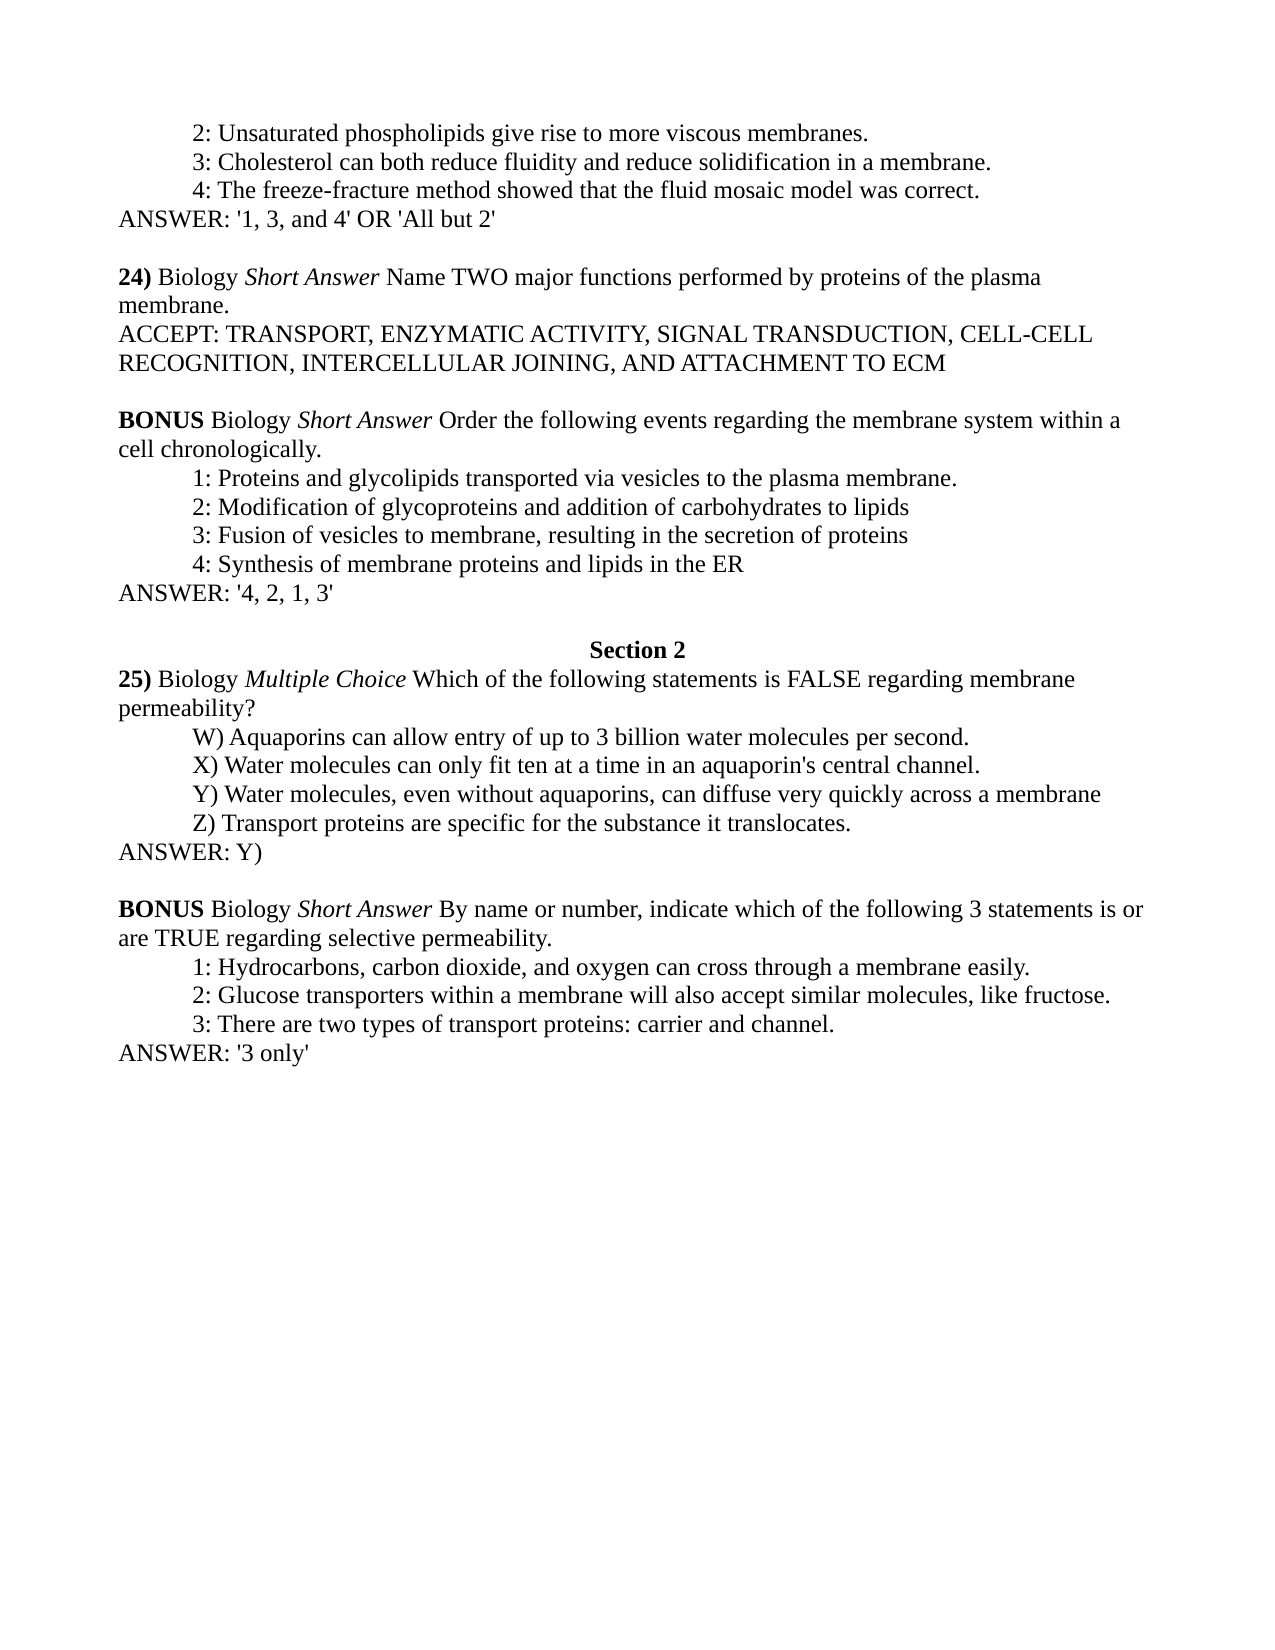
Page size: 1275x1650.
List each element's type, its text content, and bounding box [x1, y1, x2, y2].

text 2: Glucose transporters within a membrane will also accept similar molecules, like fructose. [118, 981, 1157, 1009]
text 3: Cholesterol can both reduce fluidity and reduce solidification in a membrane. [118, 147, 1157, 176]
text Y) Water molecules, even without aquaporins, can diffuse very quickly across a membrane [118, 779, 1157, 808]
text ANSWER: '3 only' [118, 1038, 1157, 1067]
text 1: Proteins and glycolipids transported via vesicles to the plasma membrane. [118, 463, 1157, 492]
text 2: Unsaturated phospholipids give rise to more viscous membranes. [118, 118, 1157, 147]
text ANSWER: Y) [118, 837, 1157, 866]
text W) Aquaporins can allow entry of up to 3 billion water molecules per second. [118, 722, 1157, 751]
text ANSWER: '1, 3, and 4' OR 'All but 2' [118, 204, 1157, 233]
text Z) Transport proteins are specific for the substance it translocates. [118, 808, 1157, 837]
text ACCEPT: TRANSPORT, ENZYMATIC ACTIVITY, SIGNAL TRANSDUCTION, CELL-CELL RECOGNITION, INTERCELLULAR JOINING, AND ATTACHMENT TO ECM [118, 319, 1157, 377]
text 25) Biology Multiple Choice Which of the following statements is FALSE regarding membrane permeability? [118, 664, 1157, 722]
text 1: Hydrocarbons, carbon dioxide, and oxygen can cross through a membrane easily. [118, 952, 1157, 981]
text 3: There are two types of transport proteins: carrier and channel. [118, 1009, 1157, 1038]
text 4: The freeze-fracture method showed that the fluid mosaic model was correct. [118, 176, 1157, 204]
text 4: Synthesis of membrane proteins and lipids in the ER [118, 549, 1157, 578]
text 2: Modification of glycoproteins and addition of carbohydrates to lipids [118, 492, 1157, 521]
text Section 2 [118, 636, 1157, 664]
text 3: Fusion of vesicles to membrane, resulting in the secretion of proteins [118, 521, 1157, 549]
text BONUS Biology Short Answer Order the following events regarding the membrane system within a cell chronologically. [118, 406, 1157, 463]
text X) Water molecules can only fit ten at a time in an aquaporin's central channel. [118, 751, 1157, 779]
text 24) Biology Short Answer Name TWO major functions performed by proteins of the plasma membrane. [118, 262, 1157, 319]
text BONUS Biology Short Answer By name or number, indicate which of the following 3 statements is or are TRUE regarding selective permeability. [118, 894, 1157, 952]
text ANSWER: '4, 2, 1, 3' [118, 578, 1157, 607]
